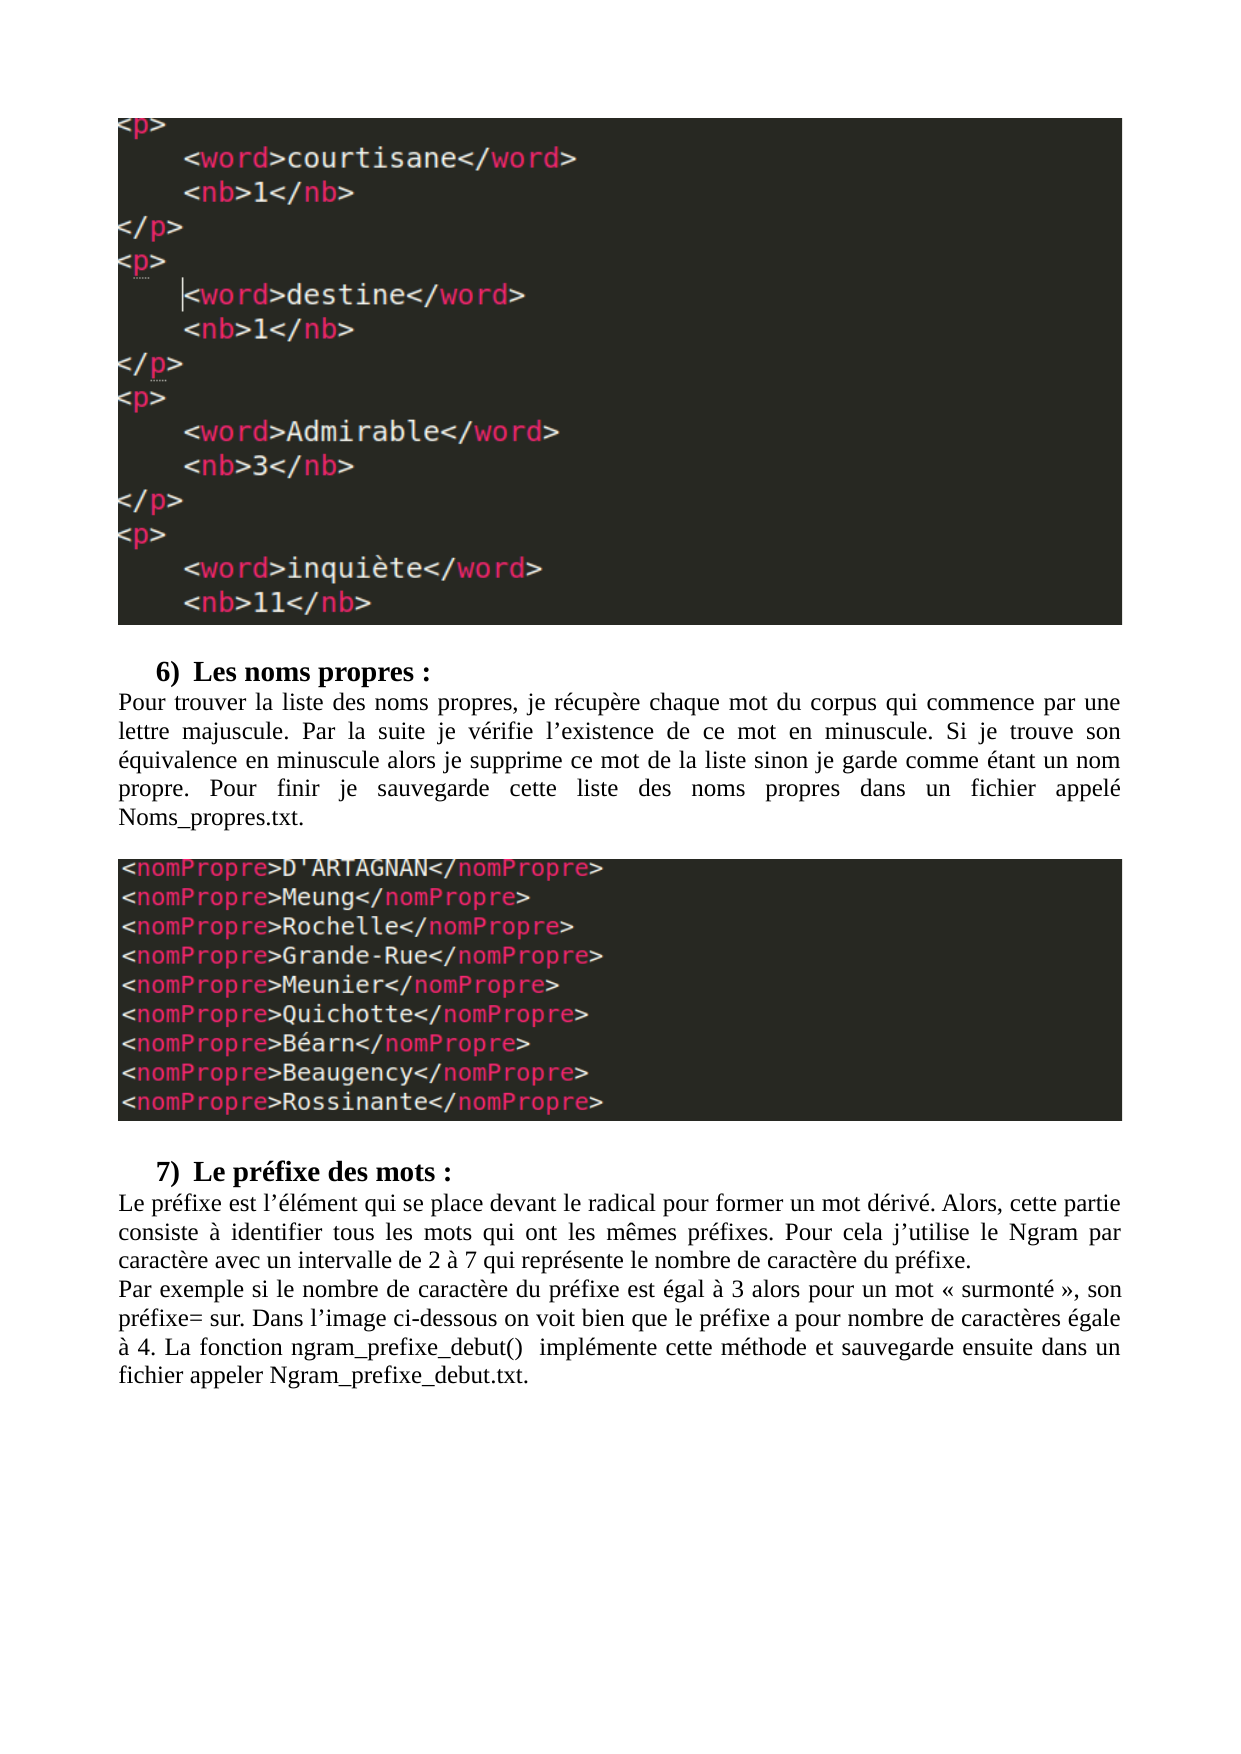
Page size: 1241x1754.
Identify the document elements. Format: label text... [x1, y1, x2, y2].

picture [118, 118, 1123, 625]
list Le préfixe des mots : [156, 1154, 1122, 1188]
text Par exemple si le nombre de caractère du préfixe est égal à 3 alors pour un mot « surmonté », son préfixe= sur. Dans l’image ci-dessous on voit bien que le préfixe a pour nombre de caractères égale à 4. La fonction ngram_prefixe_debut() implémente cette méthode et sauvegarde ensuite dans un fichier appeler Ngram_prefixe_debut.txt. [118, 1274, 1122, 1389]
picture [118, 859, 1123, 1121]
text Le préfixe est l’élément qui se place devant le radical pour former un mot dérivé. Alors, cette partie consiste à identifier tous les mots qui ont les mêmes préfixes. Pour cela j’utilise le Ngram par caractère avec un intervalle de 2 à 7 qui représente le nombre de caractère du préfixe. [118, 1188, 1122, 1274]
text Pour trouver la liste des noms propres, je récupère chaque mot du corpus qui commence par une lettre majuscule. Par la suite je vérifie l’existence de ce mot en minuscule. Si je trouve son équivalence en minuscule alors je supprime ce mot de la liste sinon je garde comme étant un nom propre. Pour finir je sauvegarde cette liste des noms propres dans un fichier appelé Noms_propres.txt. [118, 687, 1122, 831]
list Les noms propres : [156, 654, 1122, 687]
